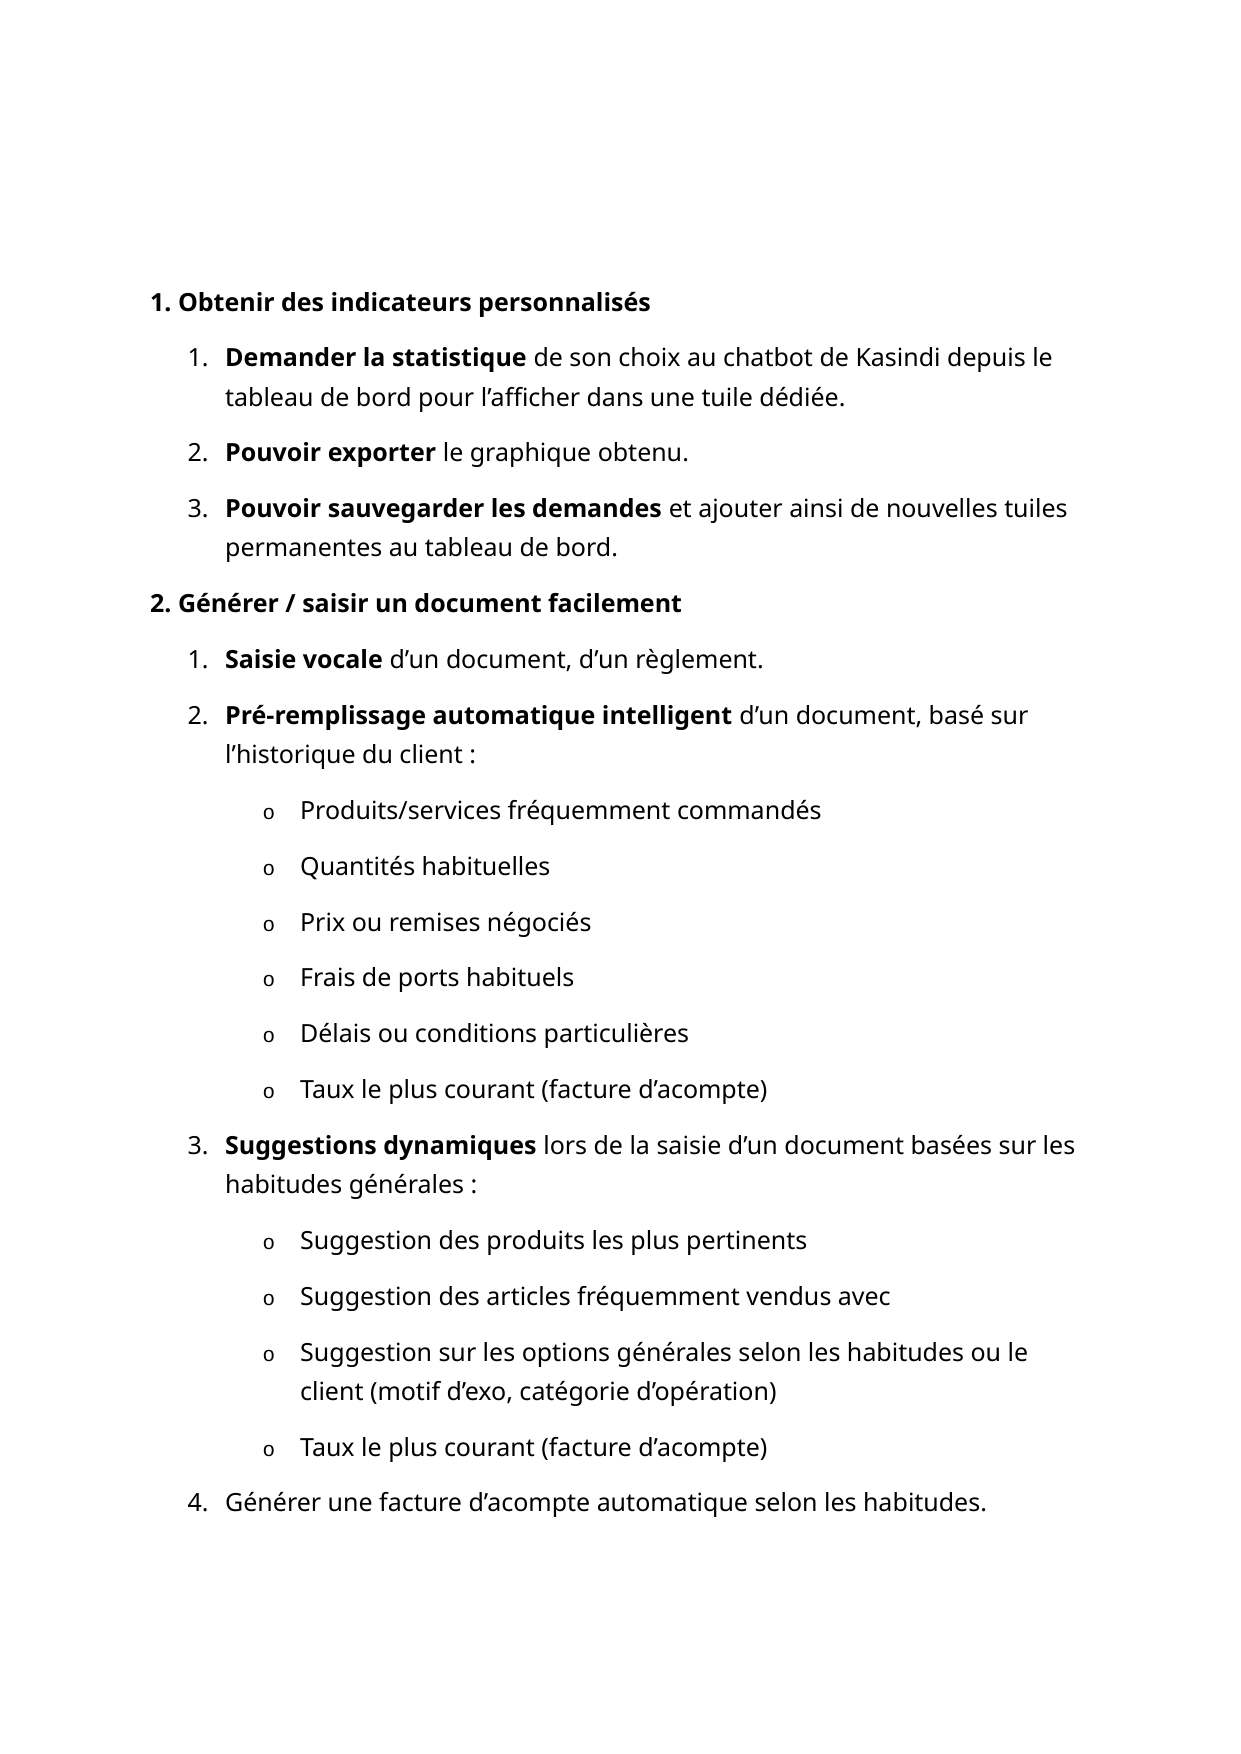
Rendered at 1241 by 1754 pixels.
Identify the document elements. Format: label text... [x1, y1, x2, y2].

list Pouvoir sauvegarder les demandes et ajouter ainsi de nouvelles tuiles permanentes au tableau de bord. [187, 491, 1090, 564]
list Suggestion des produits les plus pertinents [262, 1222, 1090, 1257]
list Taux le plus courant (facture d’acompte) [262, 1429, 1090, 1463]
list Générer une facture d’acompte automatique selon les habitudes. [187, 1485, 1090, 1519]
list Produits/services fréquemment commandés [262, 792, 1090, 827]
list Taux le plus courant (facture d’acompte) [262, 1072, 1090, 1106]
text 1. Obtenir des indicateurs personnalisés [150, 284, 1090, 318]
list Prix ou remises négociés [262, 904, 1090, 938]
text 2. Générer / saisir un document facilement [150, 586, 1090, 620]
list Pré-remplissage automatique intelligent d’un document, basé sur l’historique du client : [187, 697, 1090, 771]
list Quantités habituelles [262, 848, 1090, 882]
list Demander la statistique de son choix au chatbot de Kasindi depuis le tableau de bord pour l’afficher dans une tuile dédiée. [187, 340, 1090, 413]
list Suggestions dynamiques lors de la saisie d’un document basées sur les habitudes générales : [187, 1127, 1090, 1201]
list Délais ou conditions particulières [262, 1016, 1090, 1050]
list Saisie vocale d’un document, d’un règlement. [187, 642, 1090, 676]
list Frais de ports habituels [262, 960, 1090, 994]
list Suggestion des articles fréquemment vendus avec [262, 1278, 1090, 1312]
list Pouvoir exporter le graphique obtenu. [187, 435, 1090, 469]
list Suggestion sur les options générales selon les habitudes ou le client (motif d’exo, catégorie d’opération) [262, 1334, 1090, 1407]
